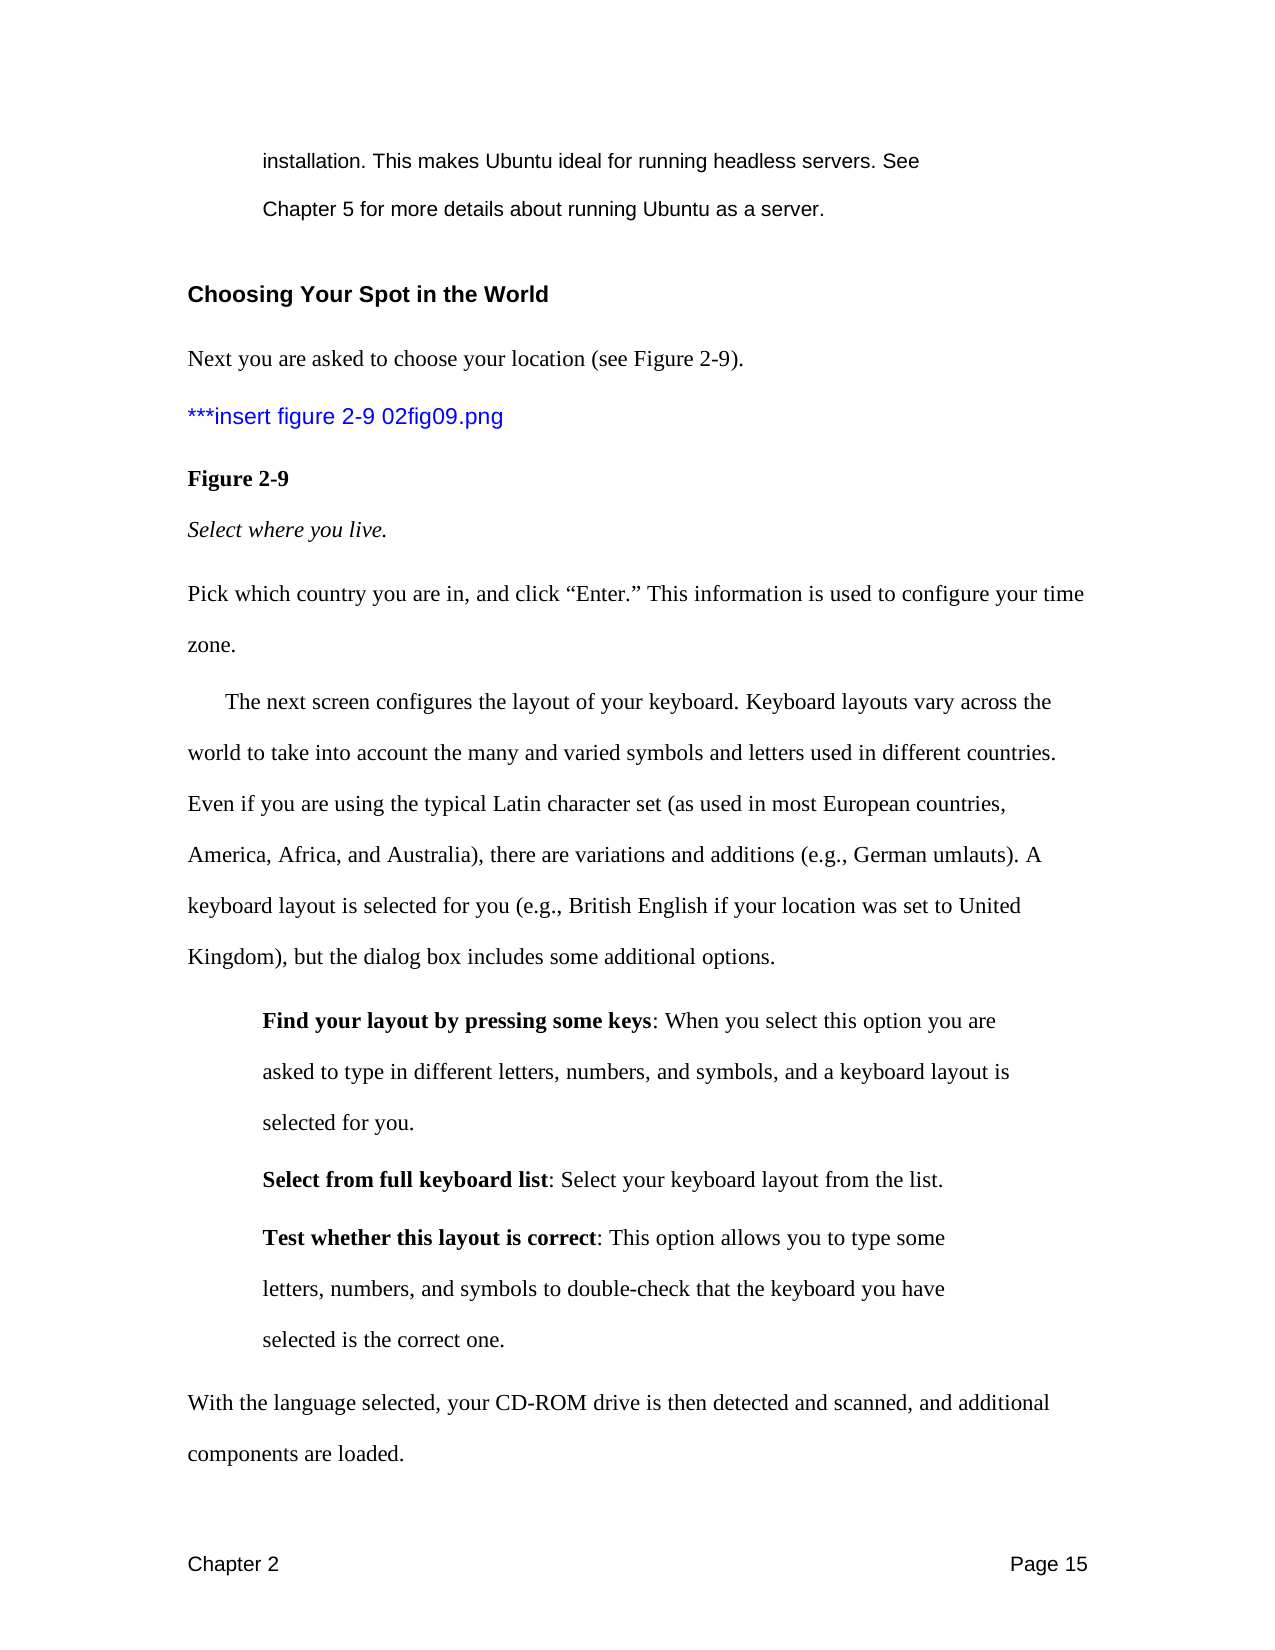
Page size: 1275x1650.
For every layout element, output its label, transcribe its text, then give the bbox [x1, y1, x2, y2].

text Next you are asked to choose your location (see Figure 2-9). [187, 346, 1087, 372]
text Find your layout by pressing some keys: When you select this option you are asked to type in different letters, numbers, and symbols, and a keyboard layout is selected for you. [187, 1008, 1012, 1135]
text Select from full keyboard list: Select your keyboard layout from the list. [187, 1167, 1012, 1193]
text Figure 2-9 [187, 466, 1087, 492]
text With the language selected, your CD-ROM drive is then detected and scanned, and additional components are loaded. [187, 1390, 1087, 1467]
text Choosing Your Spot in the World [187, 282, 1087, 308]
text Test whether this layout is correct: This option allows you to type some letters, numbers, and symbols to double-check that the keyboard you have selected is the correct one. [187, 1224, 1012, 1352]
text ***insert figure 2-9 02fig09.png [187, 403, 1087, 429]
text The next screen configures the layout of your keyboard. Keyboard layouts vary across the world to take into account the many and varied symbols and letters used in different countries. Even if you are using the typical Latin character set (as used in most European countries, America, Africa, and Australia), there are variations and additions (e.g., German umlauts). A keyboard layout is selected for you (e.g., British English if your location was set to United Kingdom), but the dialog box includes some additional options. [187, 689, 1087, 970]
text Pick which country you are in, and click “Enter.” This information is used to configure your time zone. [187, 581, 1087, 657]
text installation. This makes Ubuntu ideal for running headless servers. See Chapter 5 for more details about running Ubuntu as a server. [262, 150, 937, 221]
text Select where you live. [187, 517, 1087, 543]
